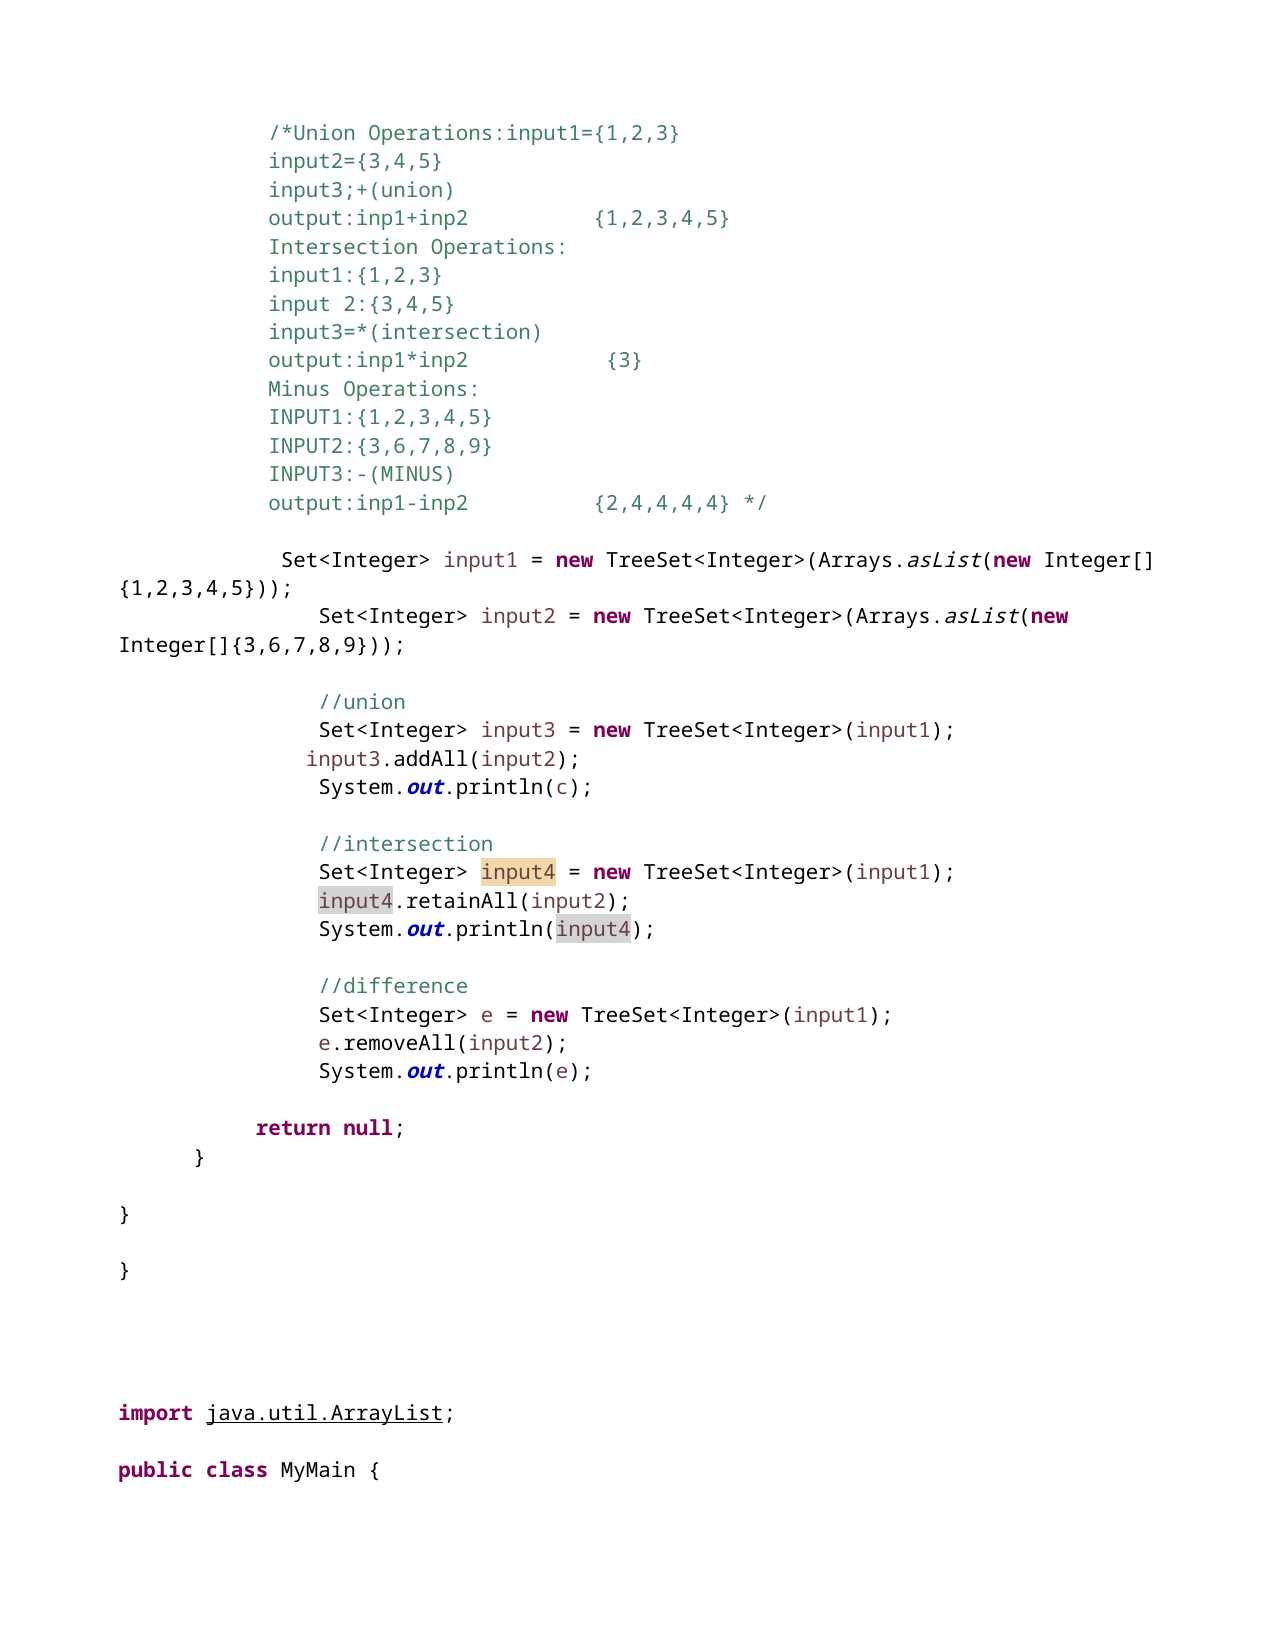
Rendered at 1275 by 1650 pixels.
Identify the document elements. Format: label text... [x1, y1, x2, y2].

text System.out.println(e); [118, 1057, 1157, 1085]
text import java.util.ArrayList; [118, 1398, 1157, 1426]
text input3.addAll(input2); [118, 744, 1157, 772]
text input2={3,4,5} [118, 147, 1157, 175]
text public class MyMain { [118, 1455, 1157, 1483]
text //difference [118, 971, 1157, 1000]
text } [118, 1199, 1157, 1227]
text System.out.println(input4); [118, 914, 1157, 943]
text } [118, 1256, 1157, 1284]
text output:inp1+inp2 {1,2,3,4,5} [118, 203, 1157, 232]
text Set<Integer> e = new TreeSet<Integer>(input1); [118, 1000, 1157, 1028]
text input 2:{3,4,5} [118, 289, 1157, 317]
text System.out.println(c); [118, 772, 1157, 801]
text Set<Integer> input1 = new TreeSet<Integer>(Arrays.asList(new Integer[]{1,2,3,4,5})); [118, 545, 1157, 602]
text input4.retainAll(input2); [118, 886, 1157, 914]
text INPUT3:-(MINUS) [118, 459, 1157, 488]
text INPUT2:{3,6,7,8,9} [118, 431, 1157, 459]
text Set<Integer> input3 = new TreeSet<Integer>(input1); [118, 715, 1157, 744]
text } [118, 1142, 1157, 1170]
text output:inp1*inp2 {3} [118, 346, 1157, 374]
text input3=*(intersection) [118, 317, 1157, 346]
text input1:{1,2,3} [118, 260, 1157, 289]
text INPUT1:{1,2,3,4,5} [118, 402, 1157, 431]
text /*Union Operations:input1={1,2,3} [118, 118, 1157, 147]
text input3;+(union) [118, 175, 1157, 203]
text Minus Operations: [118, 374, 1157, 402]
text output:inp1-inp2 {2,4,4,4,4} */ [118, 488, 1157, 516]
text Set<Integer> input2 = new TreeSet<Integer>(Arrays.asList(new Integer[]{3,6,7,8,9})); [118, 602, 1157, 658]
text return null; [118, 1113, 1157, 1142]
text //union [118, 687, 1157, 715]
text e.removeAll(input2); [118, 1028, 1157, 1057]
text Set<Integer> input4 = new TreeSet<Integer>(input1); [118, 857, 1157, 886]
text //intersection [118, 829, 1157, 857]
text Intersection Operations: [118, 232, 1157, 260]
